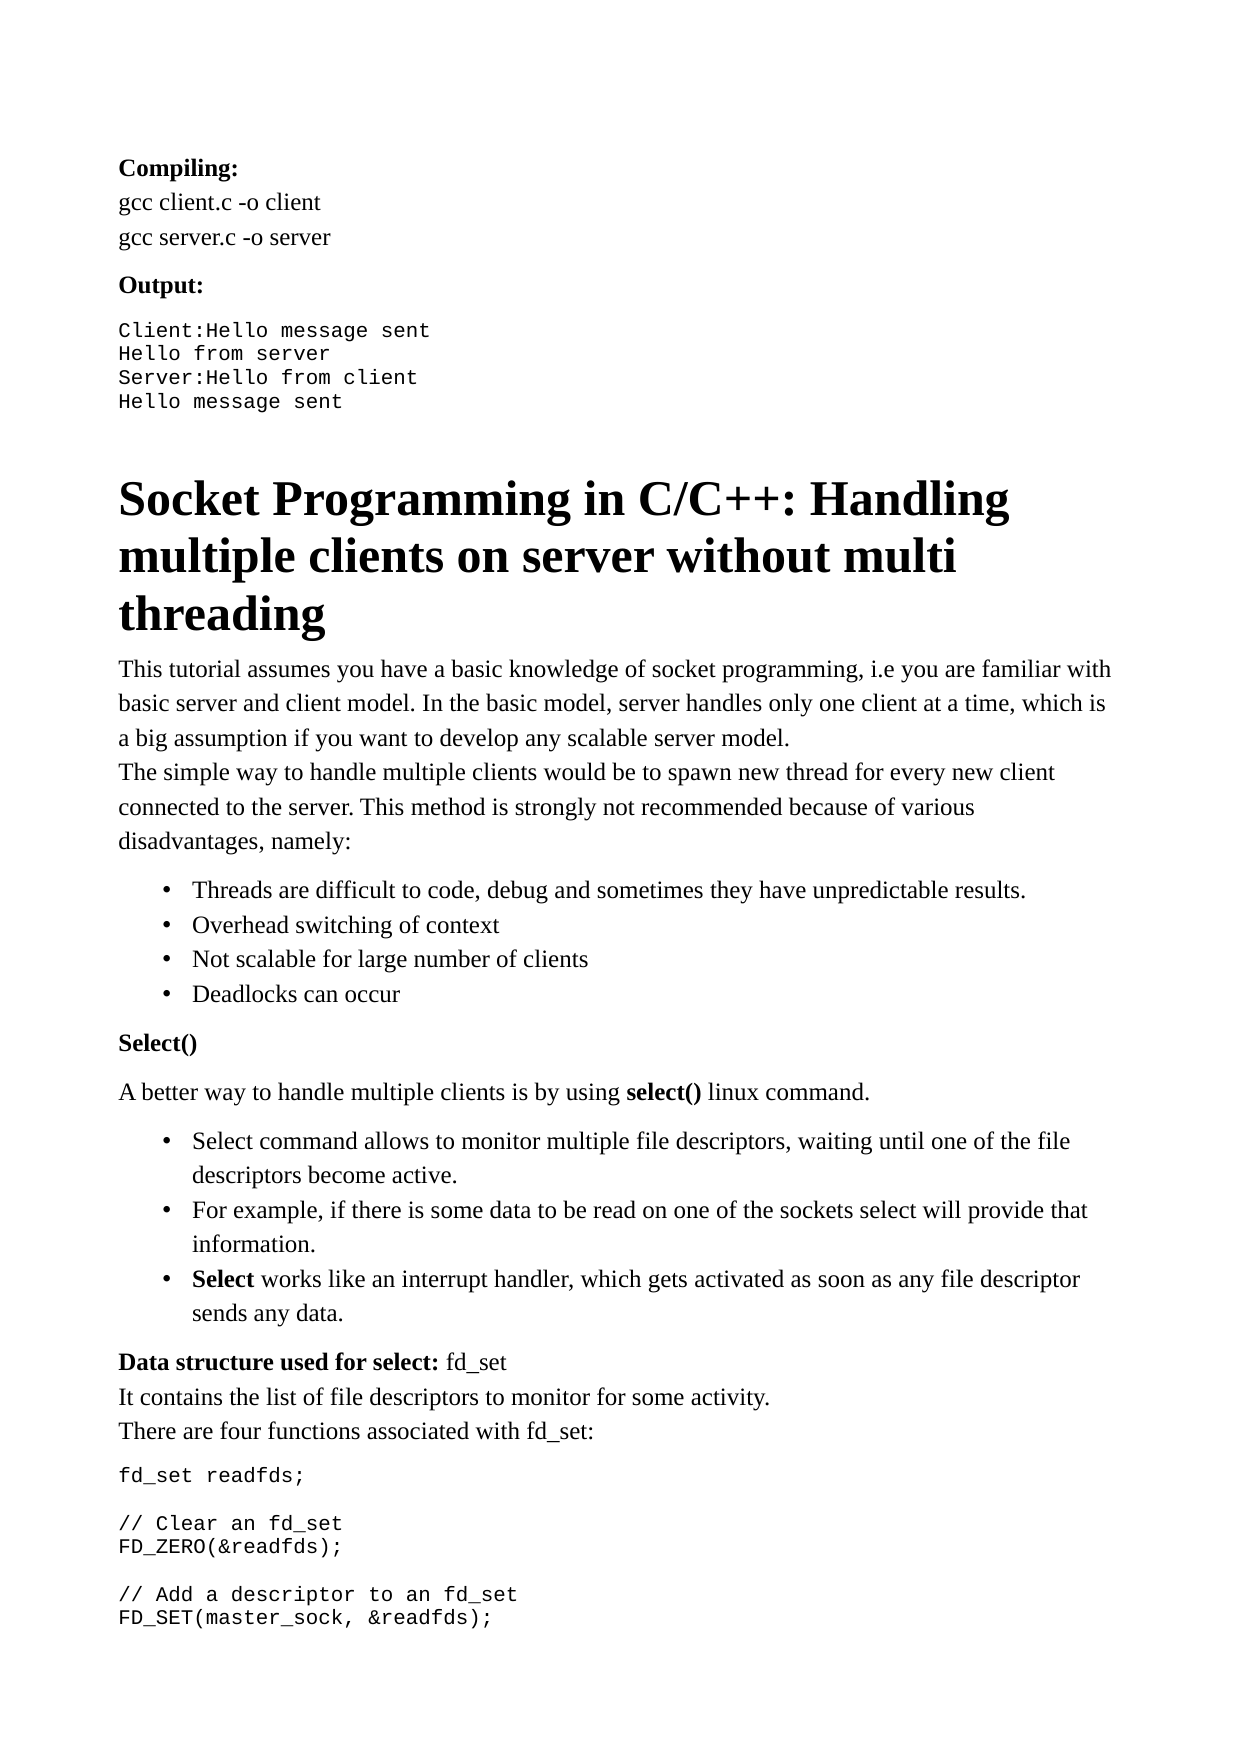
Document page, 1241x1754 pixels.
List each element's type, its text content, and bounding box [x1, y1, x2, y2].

subtitle Socket Programming in C/C++: Handling multiple clients on server without multi threading [118, 469, 1122, 641]
text Hello message sent [118, 391, 1122, 414]
text Compiling: gcc client.c -o client gcc server.c -o server [118, 118, 1122, 250]
text // Add a descriptor to an fd_set [118, 1583, 1122, 1607]
list Select works like an interrupt handler, which gets activated as soon as any file descriptor sends any data. [162, 1264, 1122, 1327]
text FD_SET(master_sock, &readfds); [118, 1607, 1122, 1631]
text A better way to handle multiple clients is by using select() linux command. [118, 1077, 1122, 1106]
text // Clear an fd_set [118, 1513, 1122, 1536]
list Overhead switching of context [162, 910, 1122, 938]
list Deadlocks can occur [162, 979, 1122, 1007]
text Hello from server [118, 343, 1122, 367]
text FD_ZERO(&readfds); [118, 1536, 1122, 1560]
list Threads are difficult to code, debug and sometimes they have unpredictable results. [162, 875, 1122, 904]
text Output: [118, 271, 1122, 299]
text Data structure used for select: fd_set It contains the list of file descriptors to monitor for some activity. There are four functions associated with fd_set: [118, 1347, 1122, 1445]
text This tutorial assumes you have a basic knowledge of socket programming, i.e you are familiar with basic server and client model. In the basic model, server handles only one client at a time, which is a big assumption if you want to develop any scalable server model. The simple way to handle multiple clients would be to spawn new thread for every new client connected to the server. This method is strongly not recommended because of various disadvantages, namely: [118, 654, 1122, 855]
text Client:Hello message sent [118, 320, 1122, 343]
list For example, if there is some data to be read on one of the sockets select will provide that information. [162, 1195, 1122, 1258]
text Select() [118, 1028, 1122, 1056]
list Not scalable for large number of clients [162, 944, 1122, 973]
text Server:Hello from client [118, 367, 1122, 391]
text fd_set readfds; [118, 1465, 1122, 1489]
list Select command allows to monitor multiple file descriptors, waiting until one of the file descriptors become active. [162, 1126, 1122, 1189]
